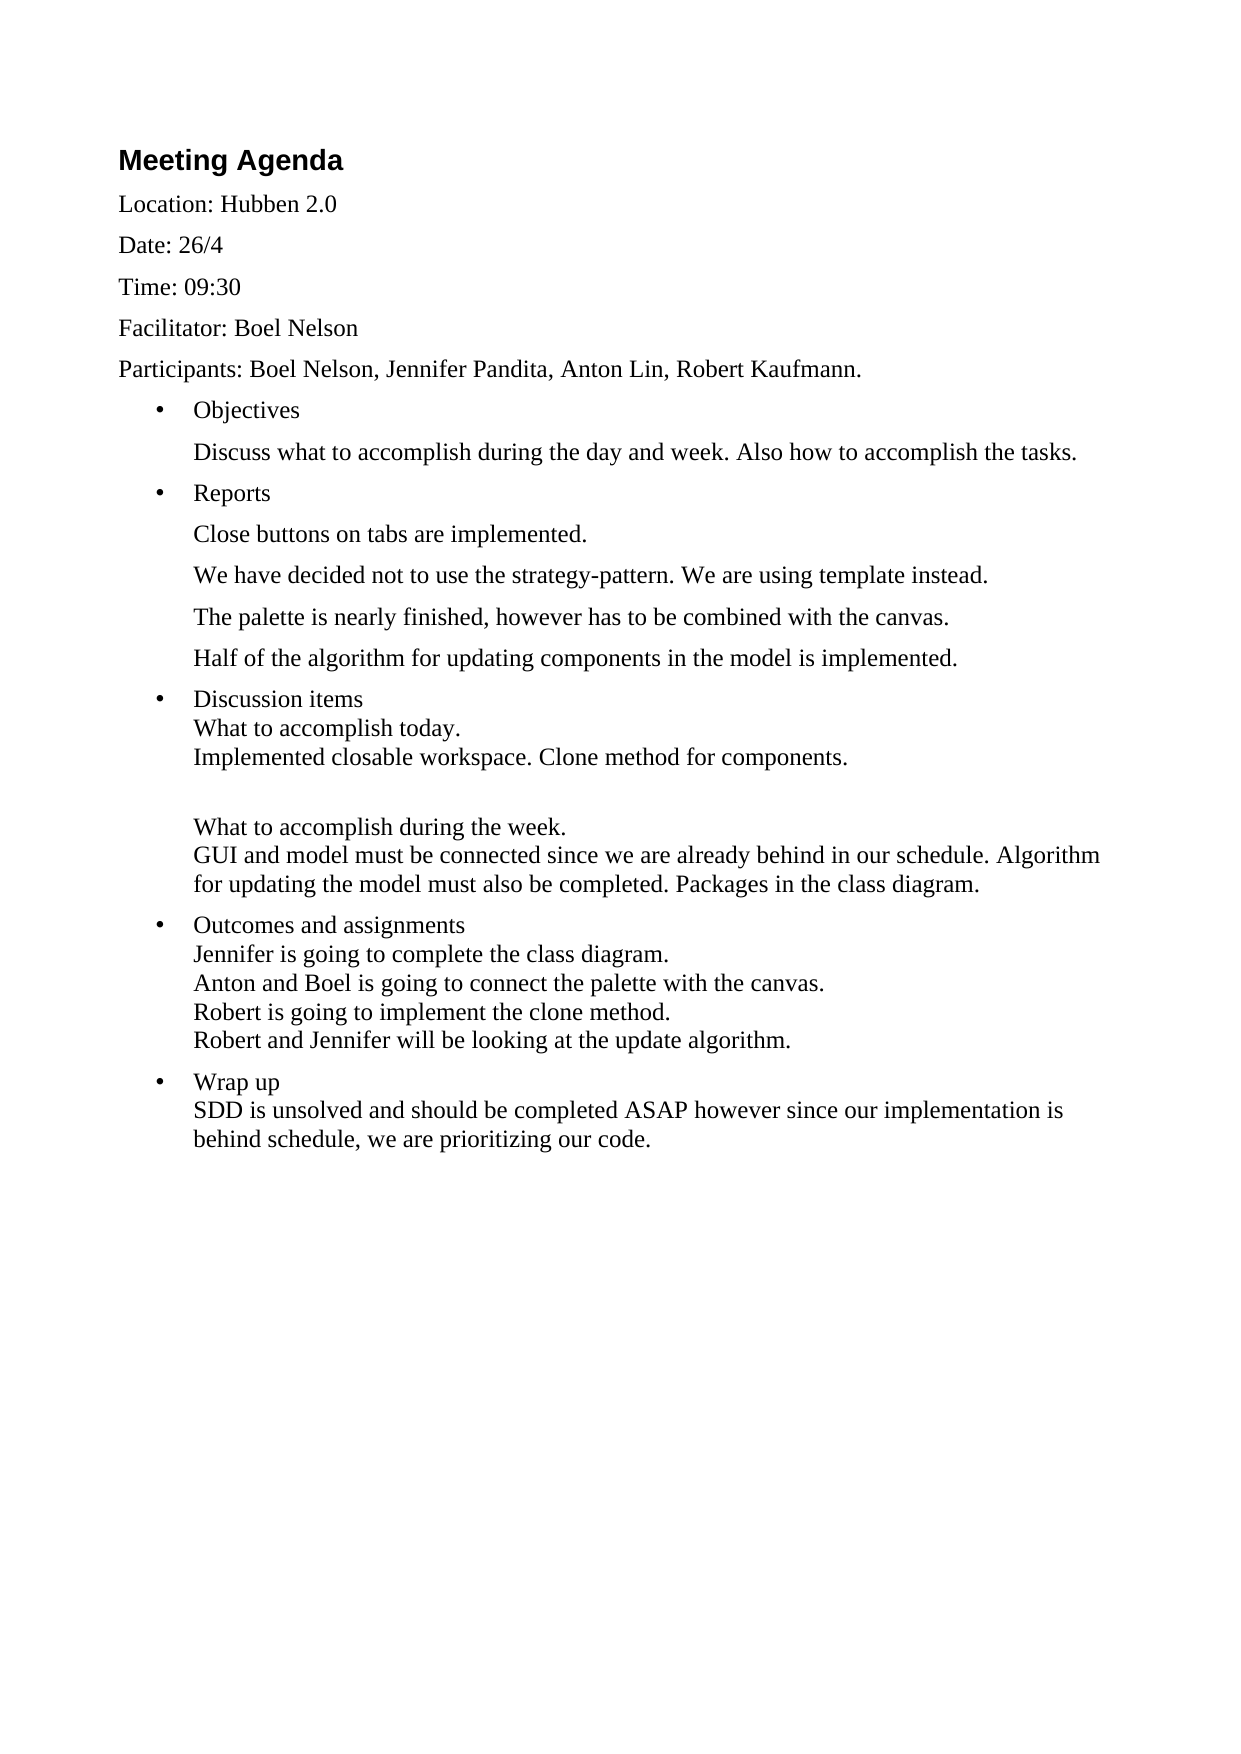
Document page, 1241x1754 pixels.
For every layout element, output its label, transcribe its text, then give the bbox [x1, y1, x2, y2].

text Discuss what to accomplish during the day and week. Also how to accomplish the tasks. [193, 437, 1122, 465]
list Reports [156, 478, 1122, 507]
list Discussion items What to accomplish today. Implemented closable workspace. Clone method for components. [156, 684, 1122, 770]
text Participants: Boel Nelson, Jennifer Pandita, Anton Lin, Robert Kaufmann. [118, 354, 1122, 383]
text Meeting Agenda [118, 143, 1122, 177]
list Wrap up SDD is unsolved and should be completed ASAP however since our implementation is behind schedule, we are prioritizing our code. [156, 1067, 1122, 1153]
text The palette is nearly finished, however has to be combined with the canvas. [193, 602, 1122, 630]
text Half of the algorithm for updating components in the model is implemented. [193, 643, 1122, 672]
text What to accomplish during the week. GUI and model must be connected since we are already behind in our schedule. Algorithm for updating the model must also be completed. Packages in the class diagram. [193, 783, 1122, 898]
text Facilitator: Boel Nelson [118, 313, 1122, 342]
list Outcomes and assignments Jennifer is going to complete the class diagram. Anton and Boel is going to connect the palette with the canvas. Robert is going to implement the clone method. Robert and Jennifer will be looking at the update algorithm. [156, 910, 1122, 1054]
text Time: 09:30 [118, 272, 1122, 300]
text Close buttons on tabs are implemented. [193, 519, 1122, 548]
list Objectives [156, 395, 1122, 424]
text Date: 26/4 [118, 230, 1122, 259]
text We have decided not to use the strategy-pattern. We are using template instead. [193, 560, 1122, 589]
text Location: Hubben 2.0 [118, 189, 1122, 218]
